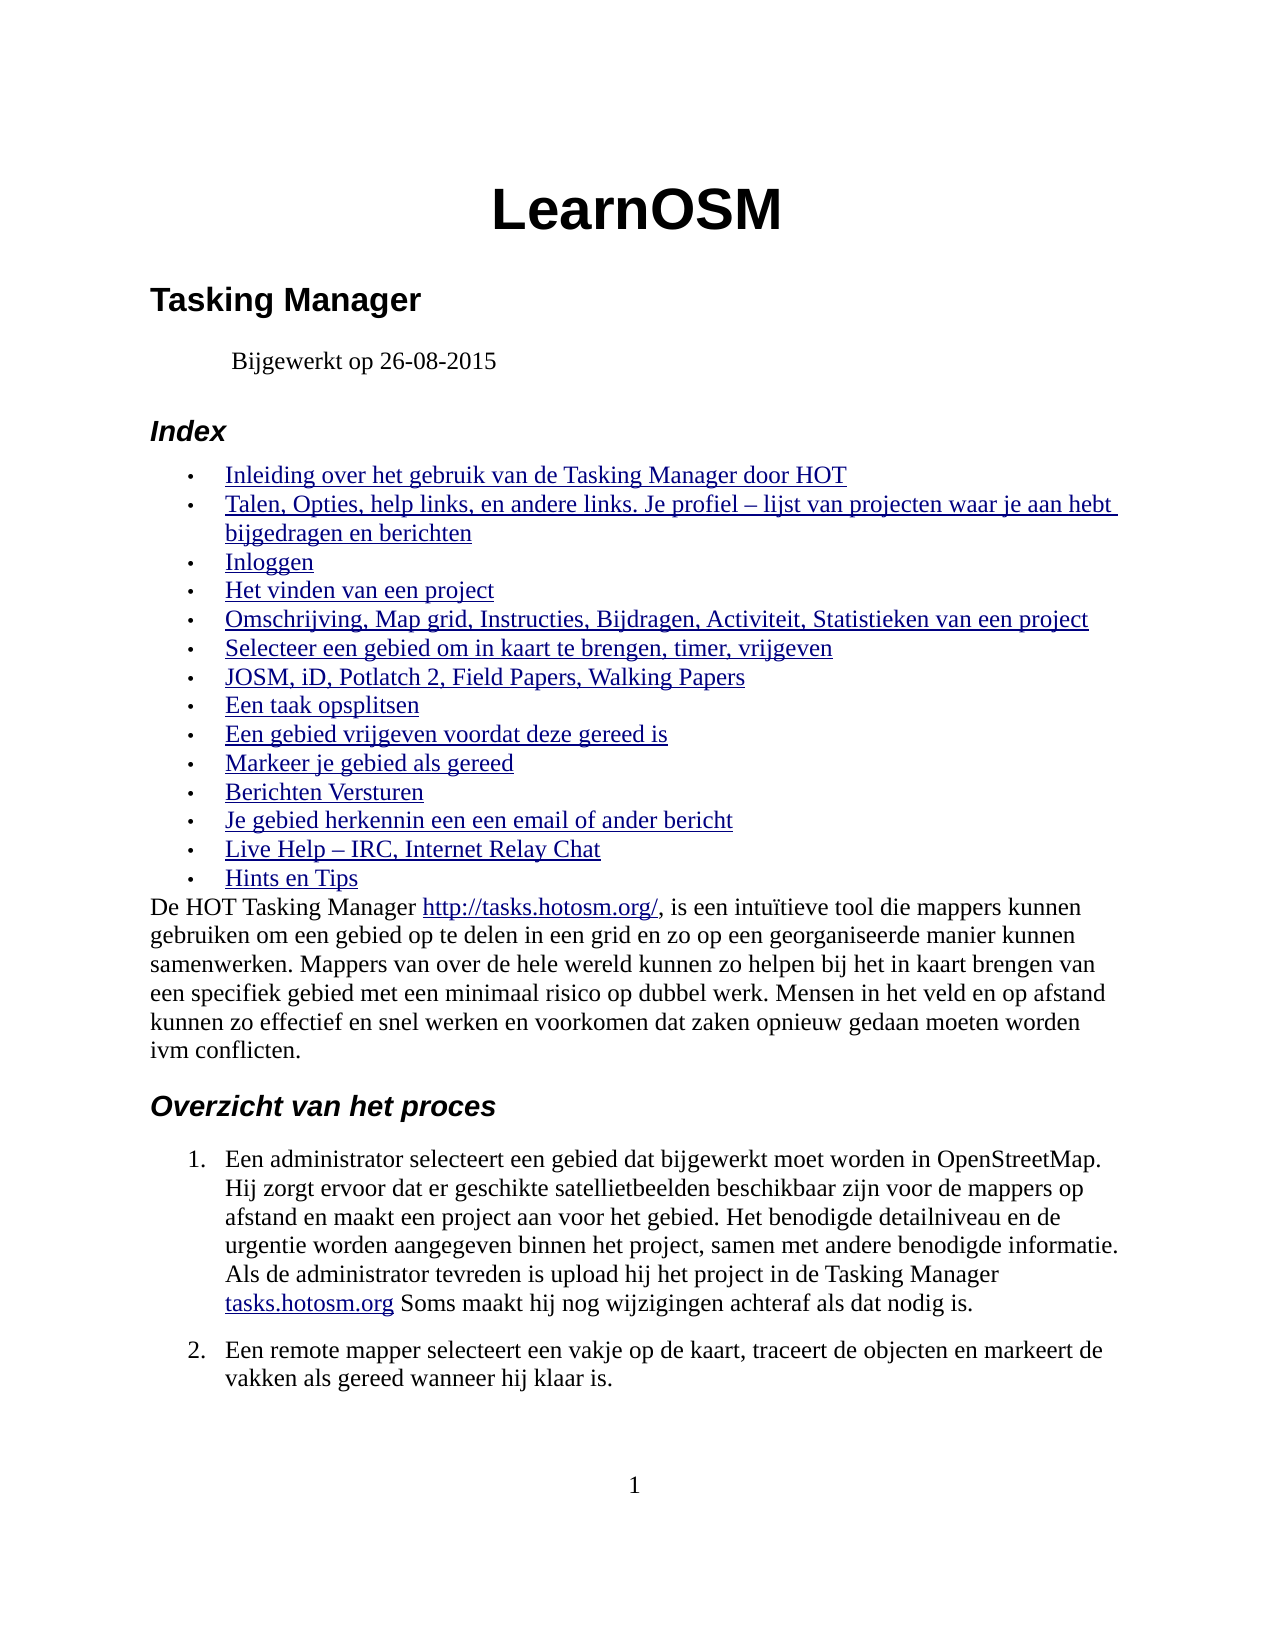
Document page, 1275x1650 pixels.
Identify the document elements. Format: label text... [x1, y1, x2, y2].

list Omschrijving, Map grid, Instructies, Bijdragen, Activiteit, Statistieken van een project [187, 604, 1125, 633]
list Een taak opsplitsen [187, 691, 1125, 719]
text Bijgewerkt op 26-08-2015 [225, 346, 1125, 374]
subtitle Overzicht van het proces [150, 1089, 1125, 1123]
subtitle Tasking Manager [150, 279, 1125, 318]
list Een administrator selecteert een gebied dat bijgewerkt moet worden in OpenStreetMap. Hij zorgt ervoor dat er geschikte satellietbeelden beschikbaar zijn voor de mappers op afstand en maakt een project aan voor het gebied. Het benodigde detailniveau en de urgentie worden aangegeven binnen het project, samen met andere benodigde informatie. Als de administrator tevreden is upload hij het project in de Tasking Manager tasks.hotosm.org Soms maakt hij nog wijzigingen achteraf als dat nodig is. [187, 1144, 1125, 1317]
list Inleiding over het gebruik van de Tasking Manager door HOT [187, 461, 1125, 489]
list Een remote mapper selecteert een vakje op de kaart, traceert de objecten en markeert de vakken als gereed wanneer hij klaar is. [187, 1335, 1125, 1392]
list Je gebied herkennin een een email of ander bericht [187, 806, 1125, 834]
list Berichten Versturen [187, 777, 1125, 806]
list Selecteer een gebied om in kaart te brengen, timer, vrijgeven [187, 633, 1125, 662]
title LearnOSM [150, 175, 1125, 242]
list Het vinden van een project [187, 576, 1125, 604]
list JOSM, iD, Potlatch 2, Field Papers, Walking Papers [187, 662, 1125, 691]
list Markeer je gebied als gereed [187, 748, 1125, 777]
list Hints en Tips [187, 863, 1125, 892]
list Een gebied vrijgeven voordat deze gereed is [187, 719, 1125, 748]
subtitle Index [150, 414, 1125, 448]
text De HOT Tasking Manager http://tasks.hotosm.org/, is een intuïtieve tool die mappers kunnen gebruiken om een gebied op te delen in een grid en zo op een georganiseerde manier kunnen samenwerken. Mappers van over de hele wereld kunnen zo helpen bij het in kaart brengen van een specifiek gebied met een minimaal risico op dubbel werk. Mensen in het veld en op afstand kunnen zo effectief en snel werken en voorkomen dat zaken opnieuw gedaan moeten worden ivm conflicten. [150, 892, 1125, 1064]
list Talen, Opties, help links, en andere links. Je profiel – lijst van projecten waar je aan hebt bijgedragen en berichten [187, 489, 1125, 547]
list Inloggen [187, 547, 1125, 576]
list Live Help – IRC, Internet Relay Chat [187, 834, 1125, 863]
